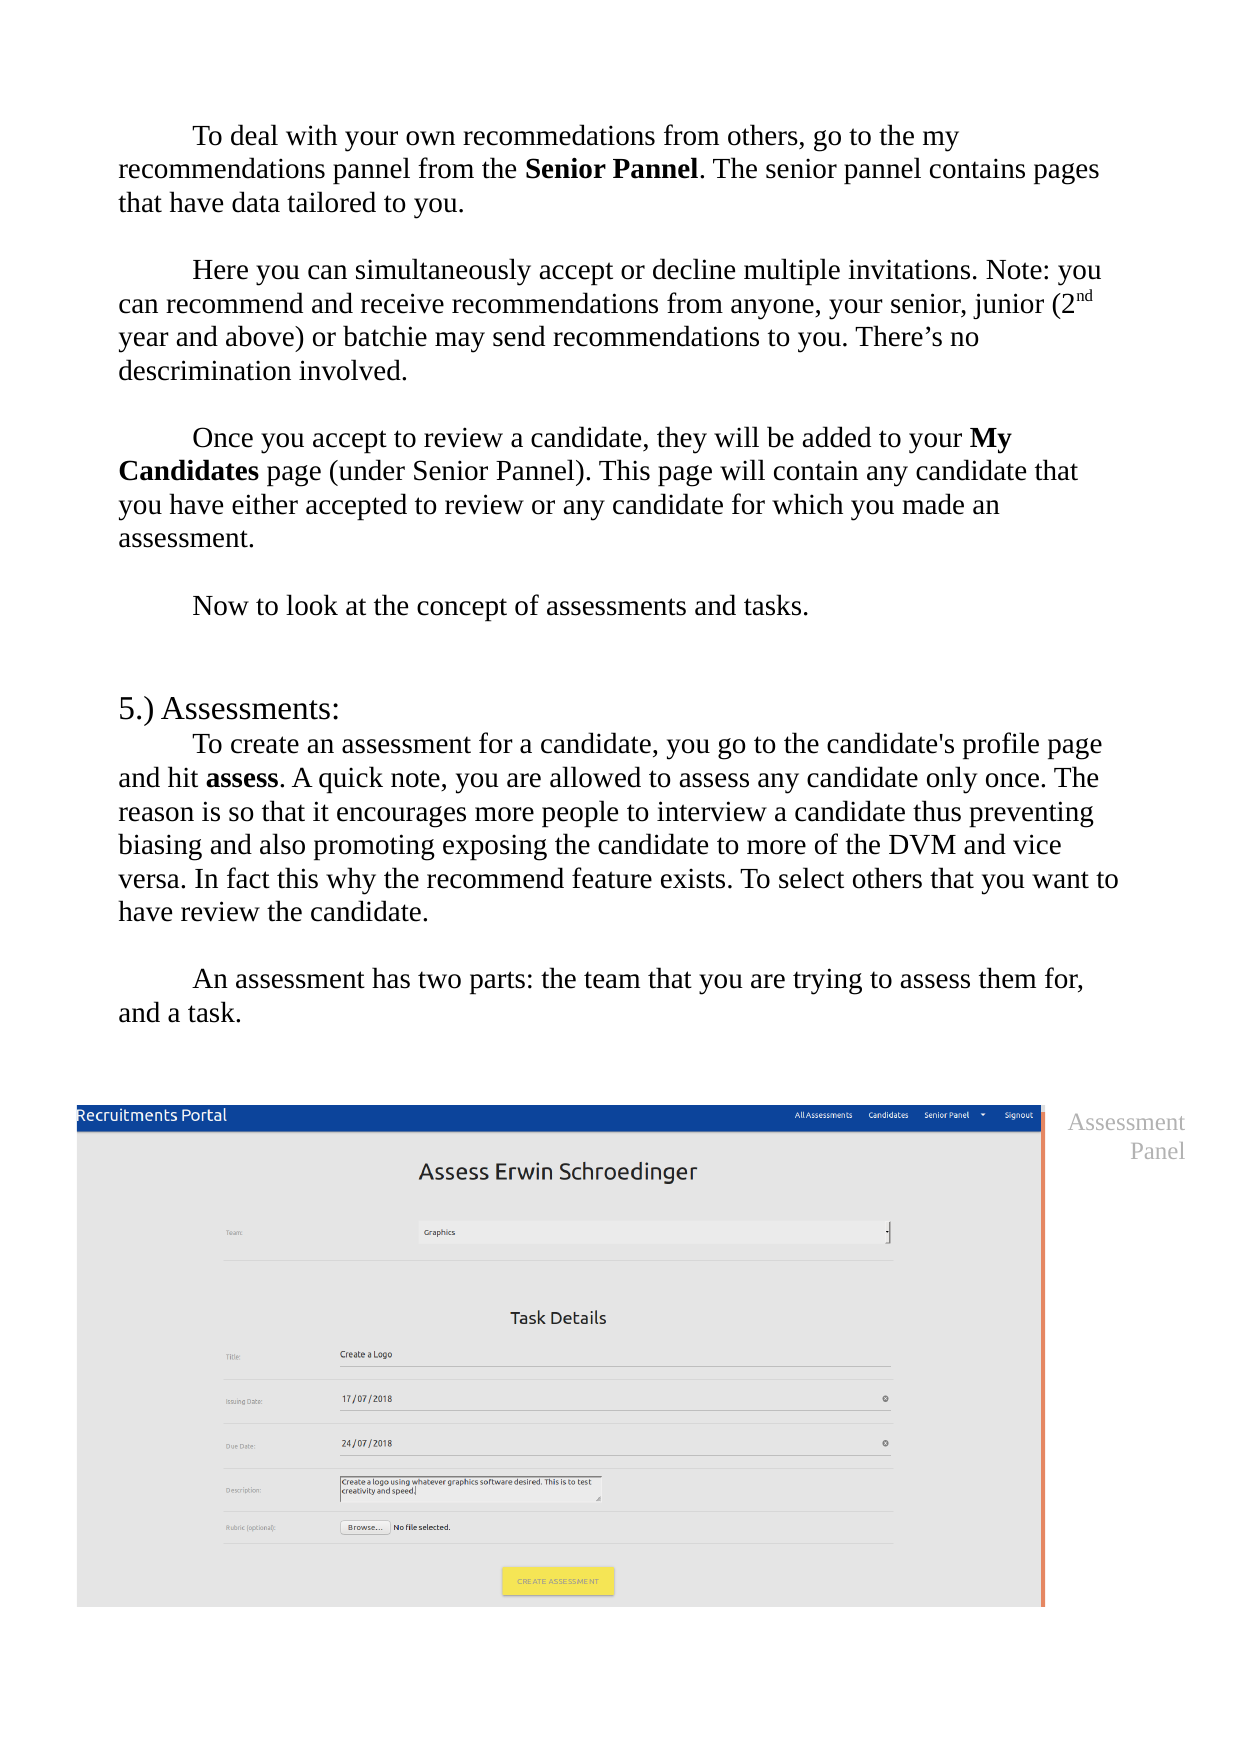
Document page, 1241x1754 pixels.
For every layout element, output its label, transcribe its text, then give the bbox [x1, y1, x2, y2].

text Here you can simultaneously accept or decline multiple invitations. Note: you can recommend and receive recommendations from anyone, your senior, junior (2nd year and above) or batchie may send recommendations to you. There’s no descrimination involved. [118, 252, 1122, 386]
text An assessment has two parts: the team that you are trying to assess them for, and a task. [118, 961, 1122, 1028]
text 5.) Assessments: [118, 688, 1122, 727]
text To create an assessment for a candidate, you go to the candidate's profile page and hit assess. A quick note, you are allowed to assess any candidate only once. The reason is so that it encourages more people to interview a candidate thus preventing biasing and also promoting exposing the candidate to more of the DVM and vice versa. In fact this why the recommend feature exists. To select others that you want to have review the candidate. [118, 727, 1122, 928]
picture [76, 1105, 1046, 1607]
text Once you accept to review a candidate, they will be added to your My Candidates page (under Senior Pannel). This page will contain any candidate that you have either accepted to review or any candidate for which you made an assessment. [118, 420, 1122, 554]
text Now to look at the concept of assessments and tasks. [118, 588, 1122, 621]
text To deal with your own recommedations from others, go to the my recommendations pannel from the Senior Pannel. The senior pannel contains pages that have data tailored to you. [118, 118, 1122, 219]
